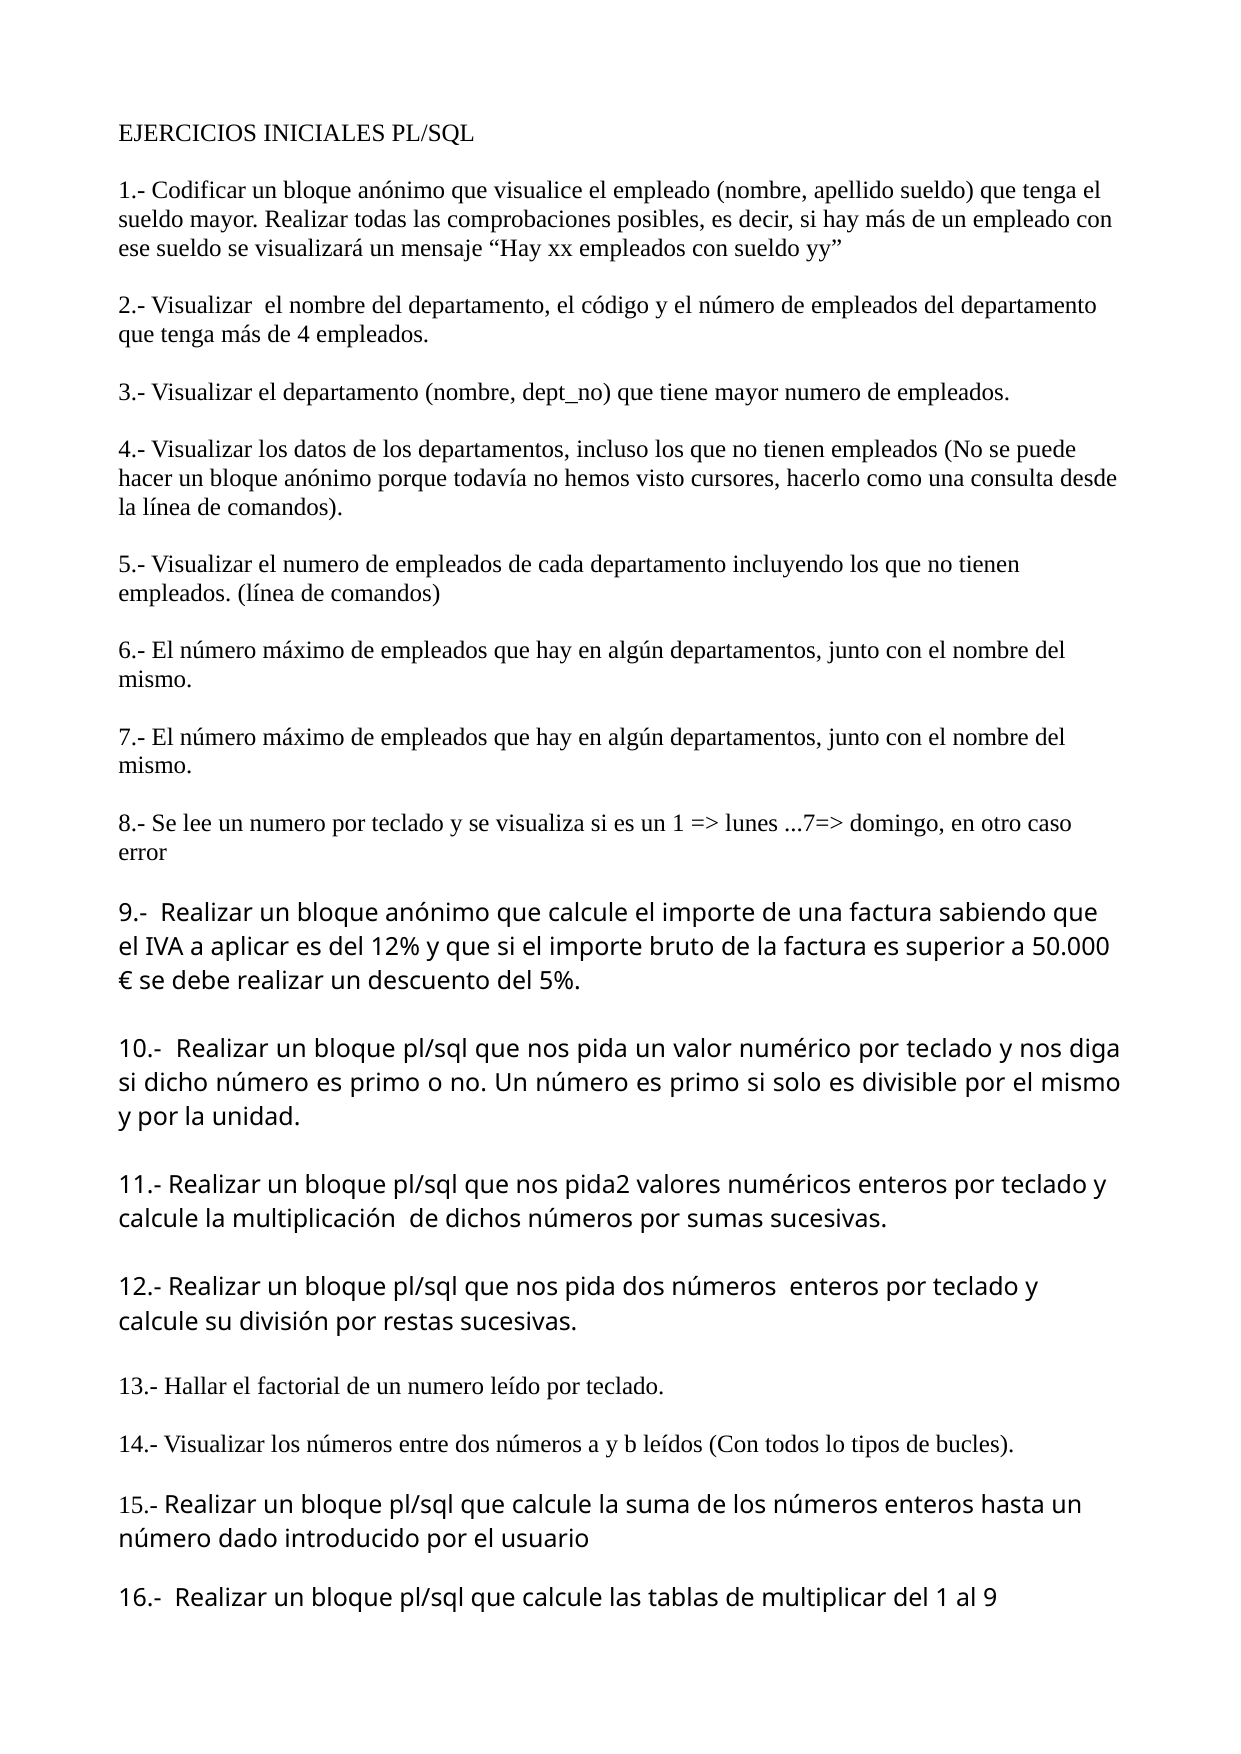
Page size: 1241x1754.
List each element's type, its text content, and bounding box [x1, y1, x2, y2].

text 2.- Visualizar el nombre del departamento, el código y el número de empleados del departamento que tenga más de 4 empleados. [118, 291, 1122, 348]
text 6.- El número máximo de empleados que hay en algún departamentos, junto con el nombre del mismo. [118, 636, 1122, 693]
text 7.- El número máximo de empleados que hay en algún departamentos, junto con el nombre del mismo. [118, 722, 1122, 779]
text 11.- Realizar un bloque pl/sql que nos pida2 valores numéricos enteros por teclado y calcule la multiplicación de dichos números por sumas sucesivas. [118, 1167, 1122, 1235]
text 10.- Realizar un bloque pl/sql que nos pida un valor numérico por teclado y nos diga si dicho número es primo o no. Un número es primo si solo es divisible por el mismo y por la unidad. [118, 1031, 1122, 1133]
text 14.- Visualizar los números entre dos números a y b leídos (Con todos lo tipos de bucles). [118, 1429, 1122, 1457]
text 16.- Realizar un bloque pl/sql que calcule las tablas de multiplicar del 1 al 9 [118, 1580, 1122, 1614]
text EJERCICIOS INICIALES PL/SQL [118, 118, 1122, 147]
text 12.- Realizar un bloque pl/sql que nos pida dos números enteros por teclado y calcule su división por restas sucesivas. [118, 1269, 1122, 1337]
text 5.- Visualizar el numero de empleados de cada departamento incluyendo los que no tienen empleados. (línea de comandos) [118, 549, 1122, 607]
text 9.- Realizar un bloque anónimo que calcule el importe de una factura sabiendo que el IVA a aplicar es del 12% y que si el importe bruto de la factura es superior a 50.000 € se debe realizar un descuento del 5%. [118, 894, 1122, 997]
text 8.- Se lee un numero por teclado y se visualiza si es un 1 => lunes ...7=> domingo, en otro caso error [118, 808, 1122, 866]
text 4.- Visualizar los datos de los departamentos, incluso los que no tienen empleados (No se puede hacer un bloque anónimo porque todavía no hemos visto cursores, hacerlo como una consulta desde la línea de comandos). [118, 434, 1122, 521]
text 15.- Realizar un bloque pl/sql que calcule la suma de los números enteros hasta un número dado introducido por el usuario [118, 1486, 1122, 1554]
text 1.- Codificar un bloque anónimo que visualice el empleado (nombre, apellido sueldo) que tenga el sueldo mayor. Realizar todas las comprobaciones posibles, es decir, si hay más de un empleado con ese sueldo se visualizará un mensaje “Hay xx empleados con sueldo yy” [118, 176, 1122, 262]
text 3.- Visualizar el departamento (nombre, dept_no) que tiene mayor numero de empleados. [118, 377, 1122, 406]
text 13.- Hallar el factorial de un numero leído por teclado. [118, 1371, 1122, 1400]
